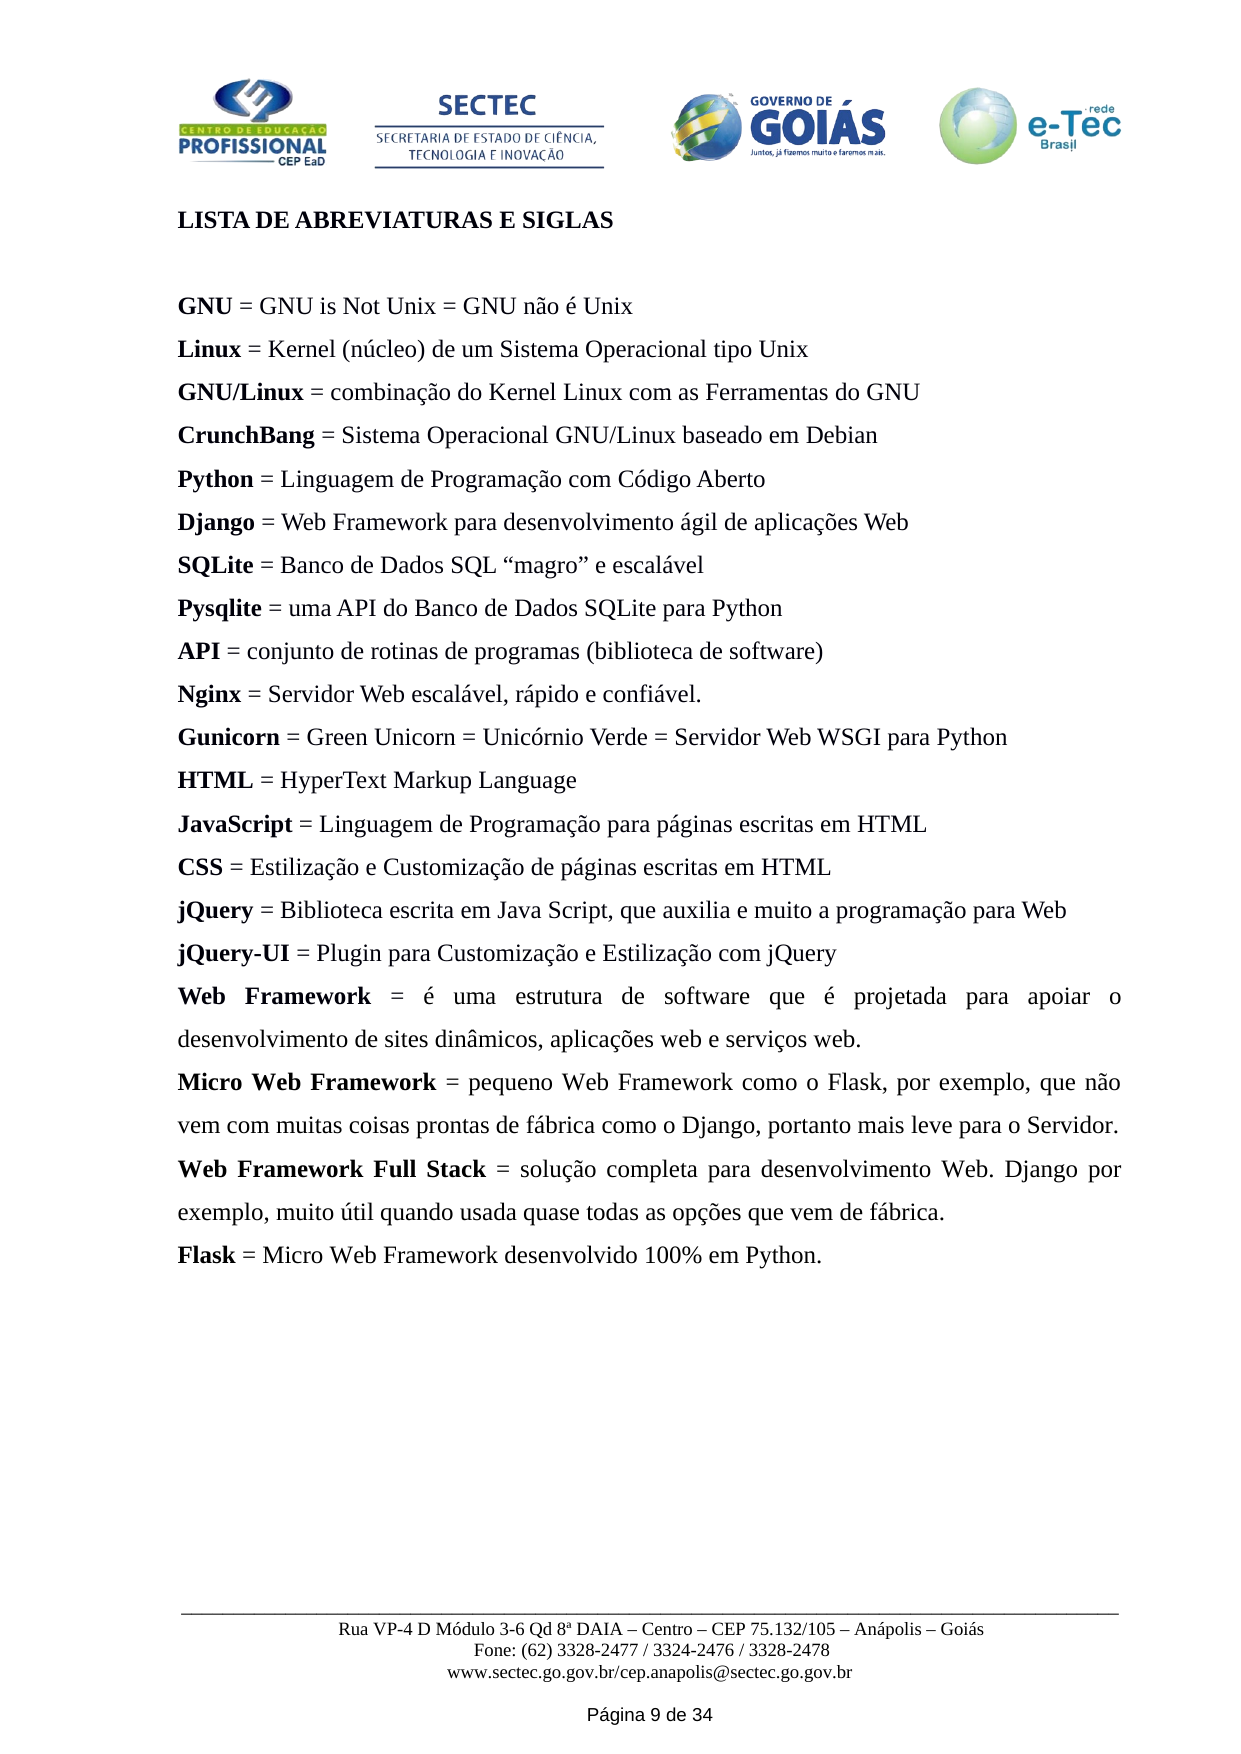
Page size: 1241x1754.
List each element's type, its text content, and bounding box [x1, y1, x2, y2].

text GNU = GNU is Not Unix = GNU não é Unix [177, 291, 1122, 320]
text API = conjunto de rotinas de programas (biblioteca de software) [177, 636, 1122, 665]
text Web Framework Full Stack = solução completa para desenvolvimento Web. Django por exemplo, muito útil quando usada quase todas as opções que vem de fábrica. [177, 1154, 1122, 1226]
text Pysqlite = uma API do Banco de Dados SQLite para Python [177, 593, 1122, 622]
text jQuery-UI = Plugin para Customização e Estilização com jQuery [177, 938, 1122, 967]
text SQLite = Banco de Dados SQL “magro” e escalável [177, 550, 1122, 579]
text jQuery = Biblioteca escrita em Java Script, que auxilia e muito a programação para Web [177, 895, 1122, 924]
text LISTA DE ABREVIATURAS E SIGLAS [177, 205, 1122, 234]
text Gunicorn = Green Unicorn = Unicórnio Verde = Servidor Web WSGI para Python [177, 722, 1122, 751]
text GNU/Linux = combinação do Kernel Linux com as Ferramentas do GNU [177, 377, 1122, 406]
text Web Framework = é uma estrutura de software que é projetada para apoiar o desenvolvimento de sites dinâmicos, aplicações web e serviços web. [177, 981, 1122, 1053]
picture [177, 75, 1123, 176]
text CrunchBang = Sistema Operacional GNU/Linux baseado em Debian [177, 421, 1122, 449]
text Micro Web Framework = pequeno Web Framework como o Flask, por exemplo, que não vem com muitas coisas prontas de fábrica como o Django, portanto mais leve para o Servidor. [177, 1067, 1122, 1139]
text JavaScript = Linguagem de Programação para páginas escritas em HTML [177, 809, 1122, 837]
text HTML = HyperText Markup Language [177, 766, 1122, 794]
text Python = Linguagem de Programação com Código Aberto [177, 464, 1122, 492]
text Django = Web Framework para desenvolvimento ágil de aplicações Web [177, 507, 1122, 536]
text Flask = Micro Web Framework desenvolvido 100% em Python. [177, 1240, 1122, 1269]
text Linux = Kernel (núcleo) de um Sistema Operacional tipo Unix [177, 334, 1122, 363]
text Nginx = Servidor Web escalável, rápido e confiável. [177, 679, 1122, 708]
text CSS = Estilização e Customização de páginas escritas em HTML [177, 852, 1122, 881]
